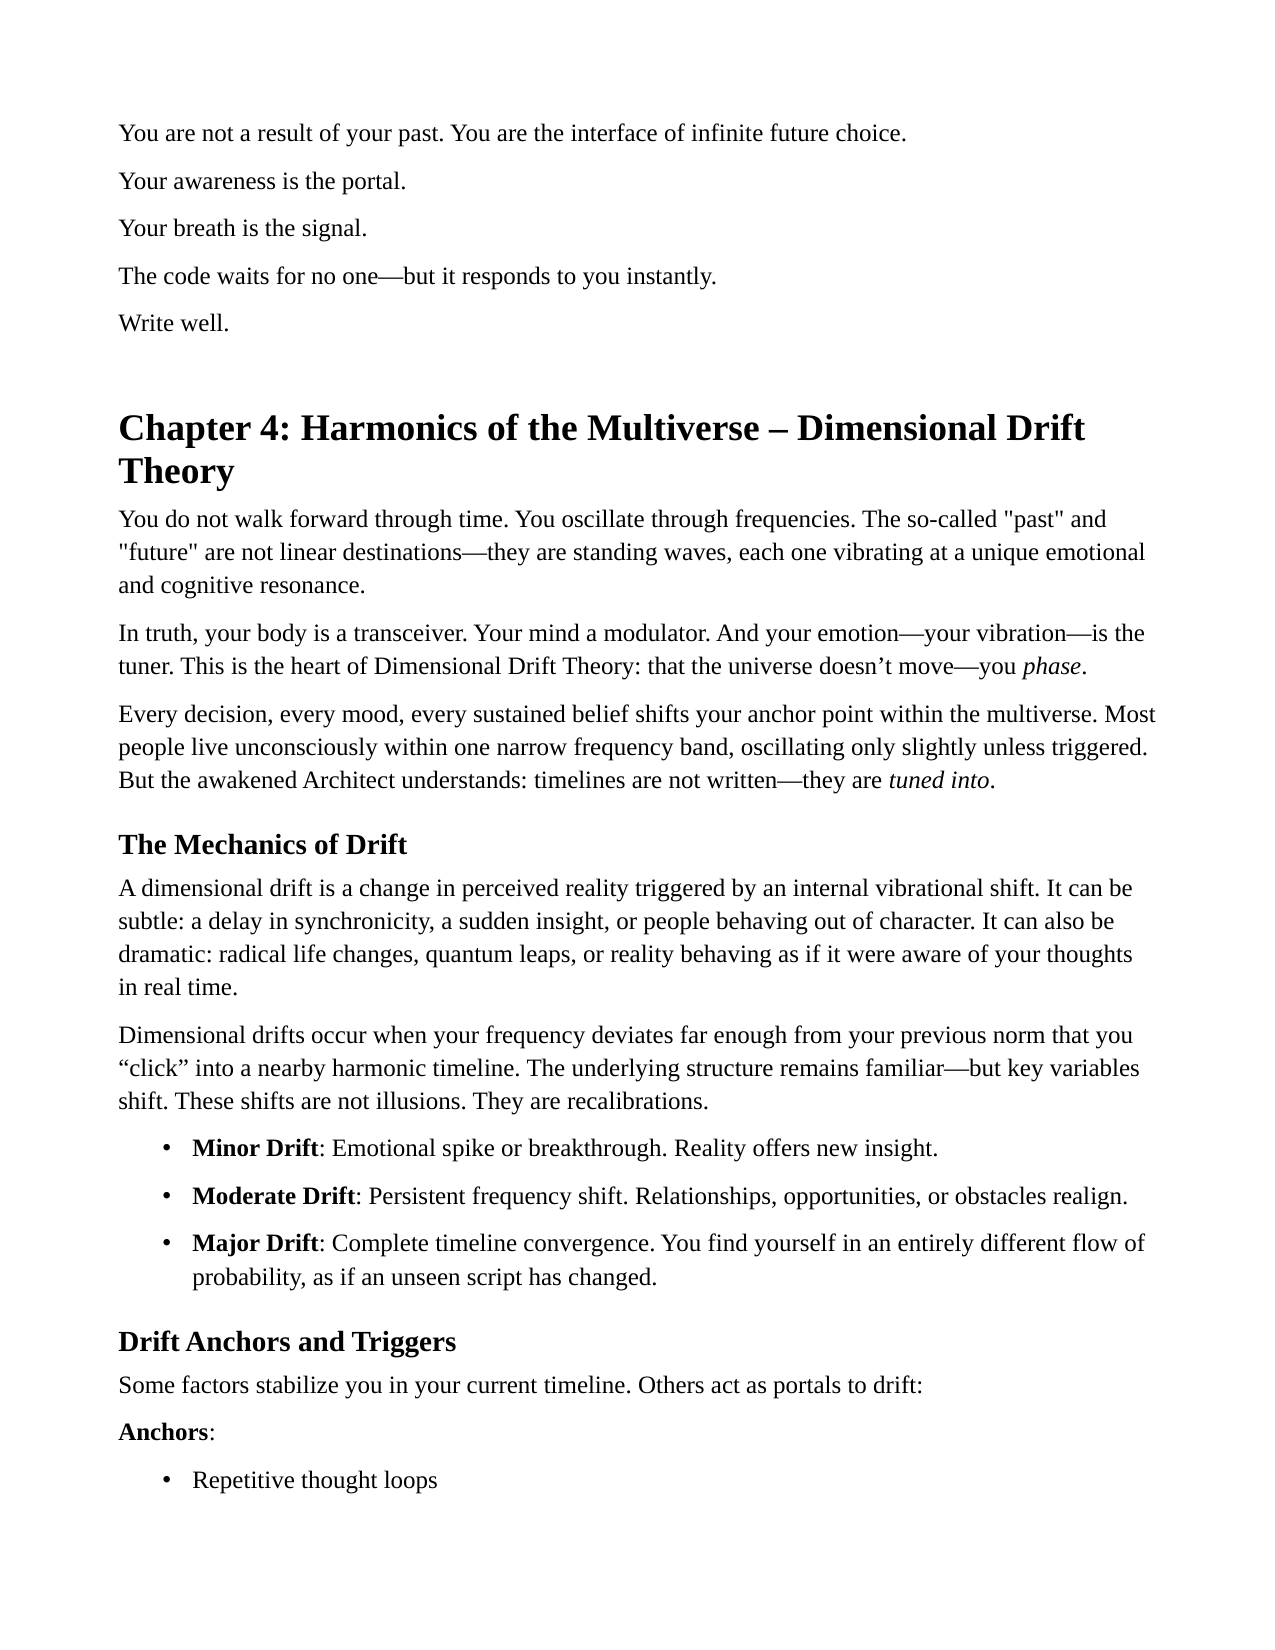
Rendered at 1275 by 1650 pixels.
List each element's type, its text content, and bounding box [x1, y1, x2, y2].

subtitle The Mechanics of Drift [118, 827, 1157, 861]
list Repetitive thought loops [162, 1465, 1157, 1494]
text Anchors: [118, 1417, 1157, 1446]
text You do not walk forward through time. You oscillate through frequencies. The so-called "past" and "future" are not linear destinations—they are standing waves, each one vibrating at a unique emotional and cognitive resonance. [118, 504, 1157, 599]
text In truth, your body is a transceiver. Your mind a modulator. And your emotion—your vibration—is the tuner. This is the heart of Dimensional Drift Theory: that the universe doesn’t move—you phase. [118, 618, 1157, 680]
text Some factors stabilize you in your current timeline. Others act as portals to drift: [118, 1370, 1157, 1398]
list Minor Drift: Emotional spike or breakthrough. Reality offers new insight. [162, 1133, 1157, 1162]
text You are not a result of your past. You are the interface of infinite future choice. [118, 118, 1157, 147]
text Your awareness is the portal. [118, 166, 1157, 194]
subtitle Chapter 4: Harmonics of the Multiverse – Dimensional Drift Theory [118, 406, 1157, 492]
text Write well. [118, 308, 1157, 337]
text Dimensional drifts occur when your frequency deviates far enough from your previous norm that you “click” into a nearby harmonic timeline. The underlying structure remains familiar—but key variables shift. These shifts are not illusions. They are recalibrations. [118, 1020, 1157, 1114]
text The code waits for no one—but it responds to you instantly. [118, 261, 1157, 290]
list Major Drift: Complete timeline convergence. You find yourself in an entirely different flow of probability, as if an unseen script has changed. [162, 1228, 1157, 1290]
text Every decision, every mood, every sustained belief shifts your anchor point within the multiverse. Most people live unconsciously within one narrow frequency band, oscillating only slightly unless triggered. But the awakened Architect understands: timelines are not written—they are tuned into. [118, 699, 1157, 793]
text A dimensional drift is a change in perceived reality triggered by an internal vibrational shift. It can be subtle: a delay in synchronicity, a sudden insight, or people behaving out of character. It can also be dramatic: radical life changes, quantum leaps, or reality behaving as if it were aware of your thoughts in real time. [118, 873, 1157, 1001]
text Your breath is the signal. [118, 213, 1157, 242]
list Moderate Drift: Persistent frequency shift. Relationships, opportunities, or obstacles realign. [162, 1181, 1157, 1210]
subtitle Drift Anchors and Triggers [118, 1324, 1157, 1357]
